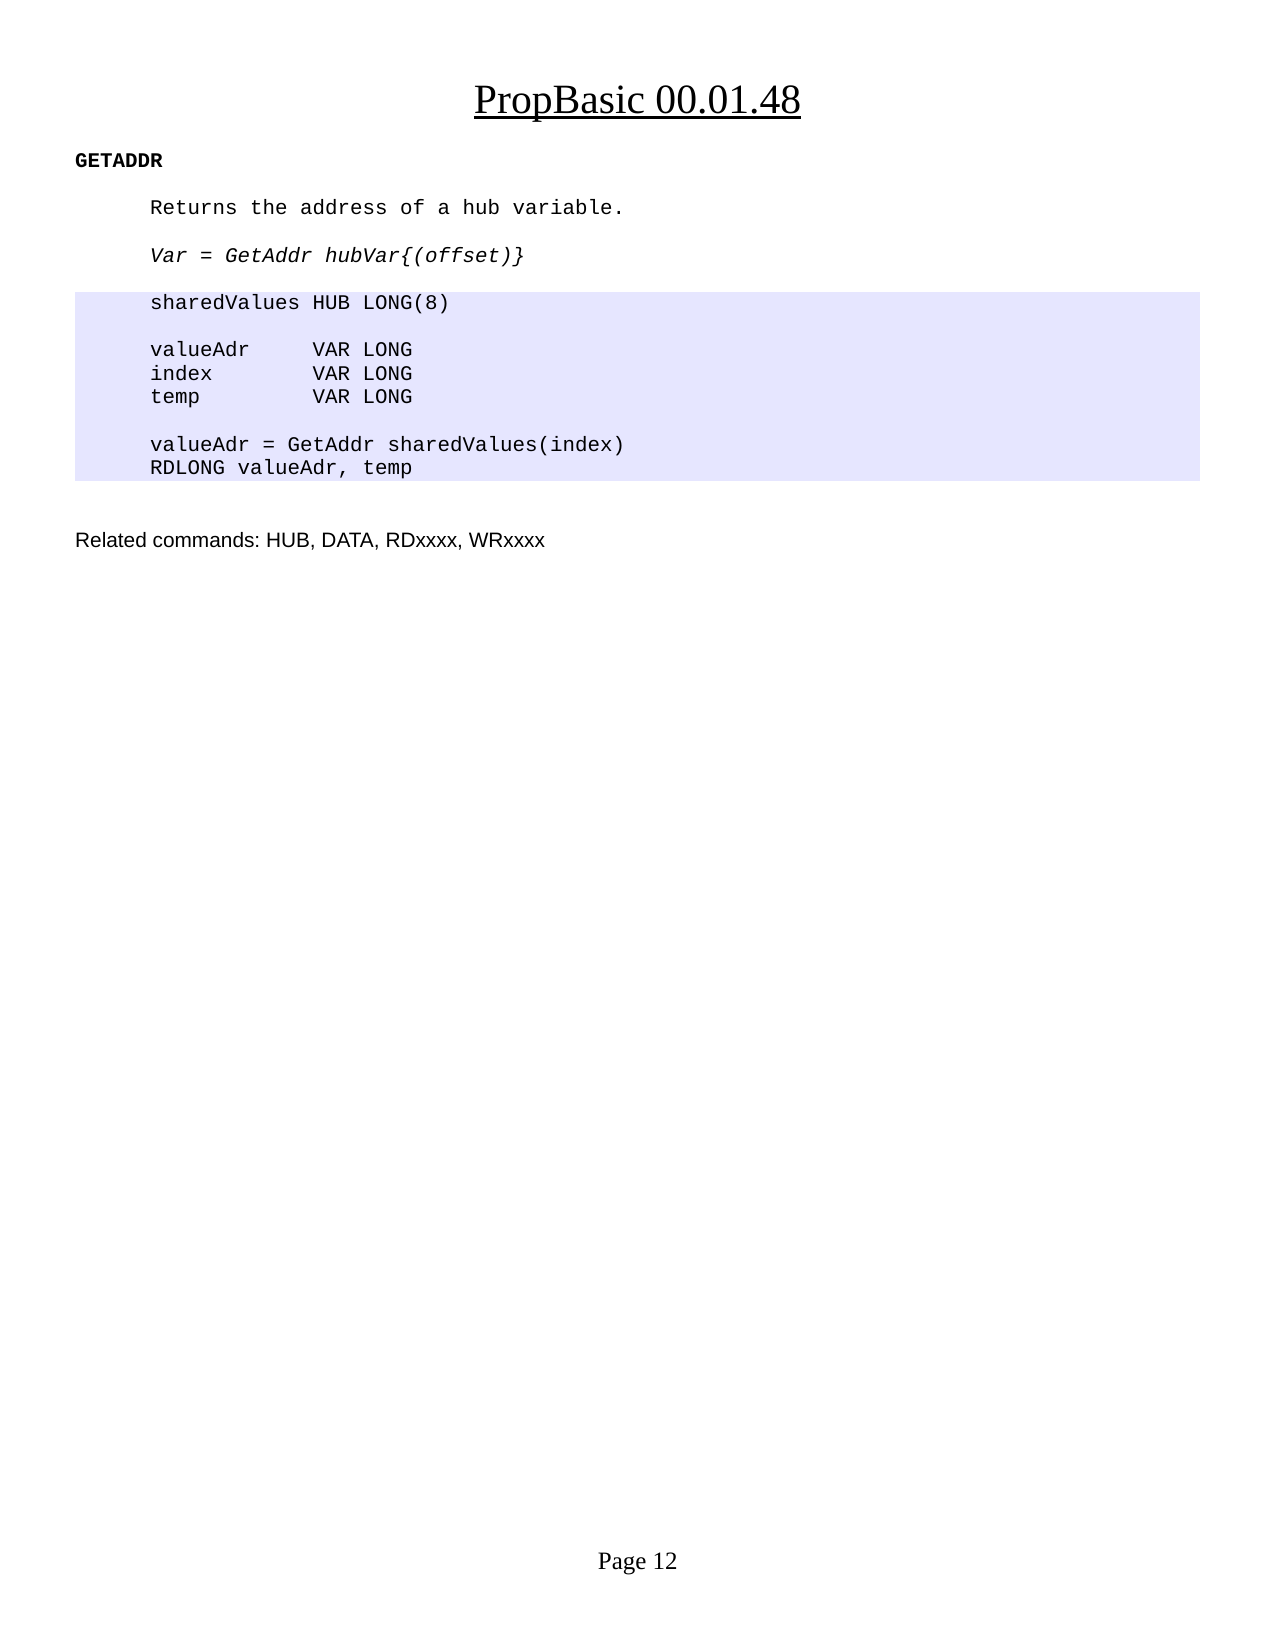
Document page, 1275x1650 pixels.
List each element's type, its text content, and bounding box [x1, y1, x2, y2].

text temp VAR LONG [75, 386, 1200, 410]
text sharedValues HUB LONG(8) [75, 292, 1200, 316]
text GETADDR [75, 150, 1200, 174]
text index VAR LONG [75, 363, 1200, 386]
text Var = GetAddr hubVar{(offset)} [75, 244, 1200, 268]
text valueAdr = GetAddr sharedValues(index) [75, 434, 1200, 457]
text Related commands: HUB, DATA, RDxxxx, WRxxxx [75, 528, 1200, 552]
text valueAdr VAR LONG [75, 339, 1200, 363]
text Returns the address of a hub variable. [75, 197, 1200, 221]
text RDLONG valueAdr, temp [75, 457, 1200, 481]
